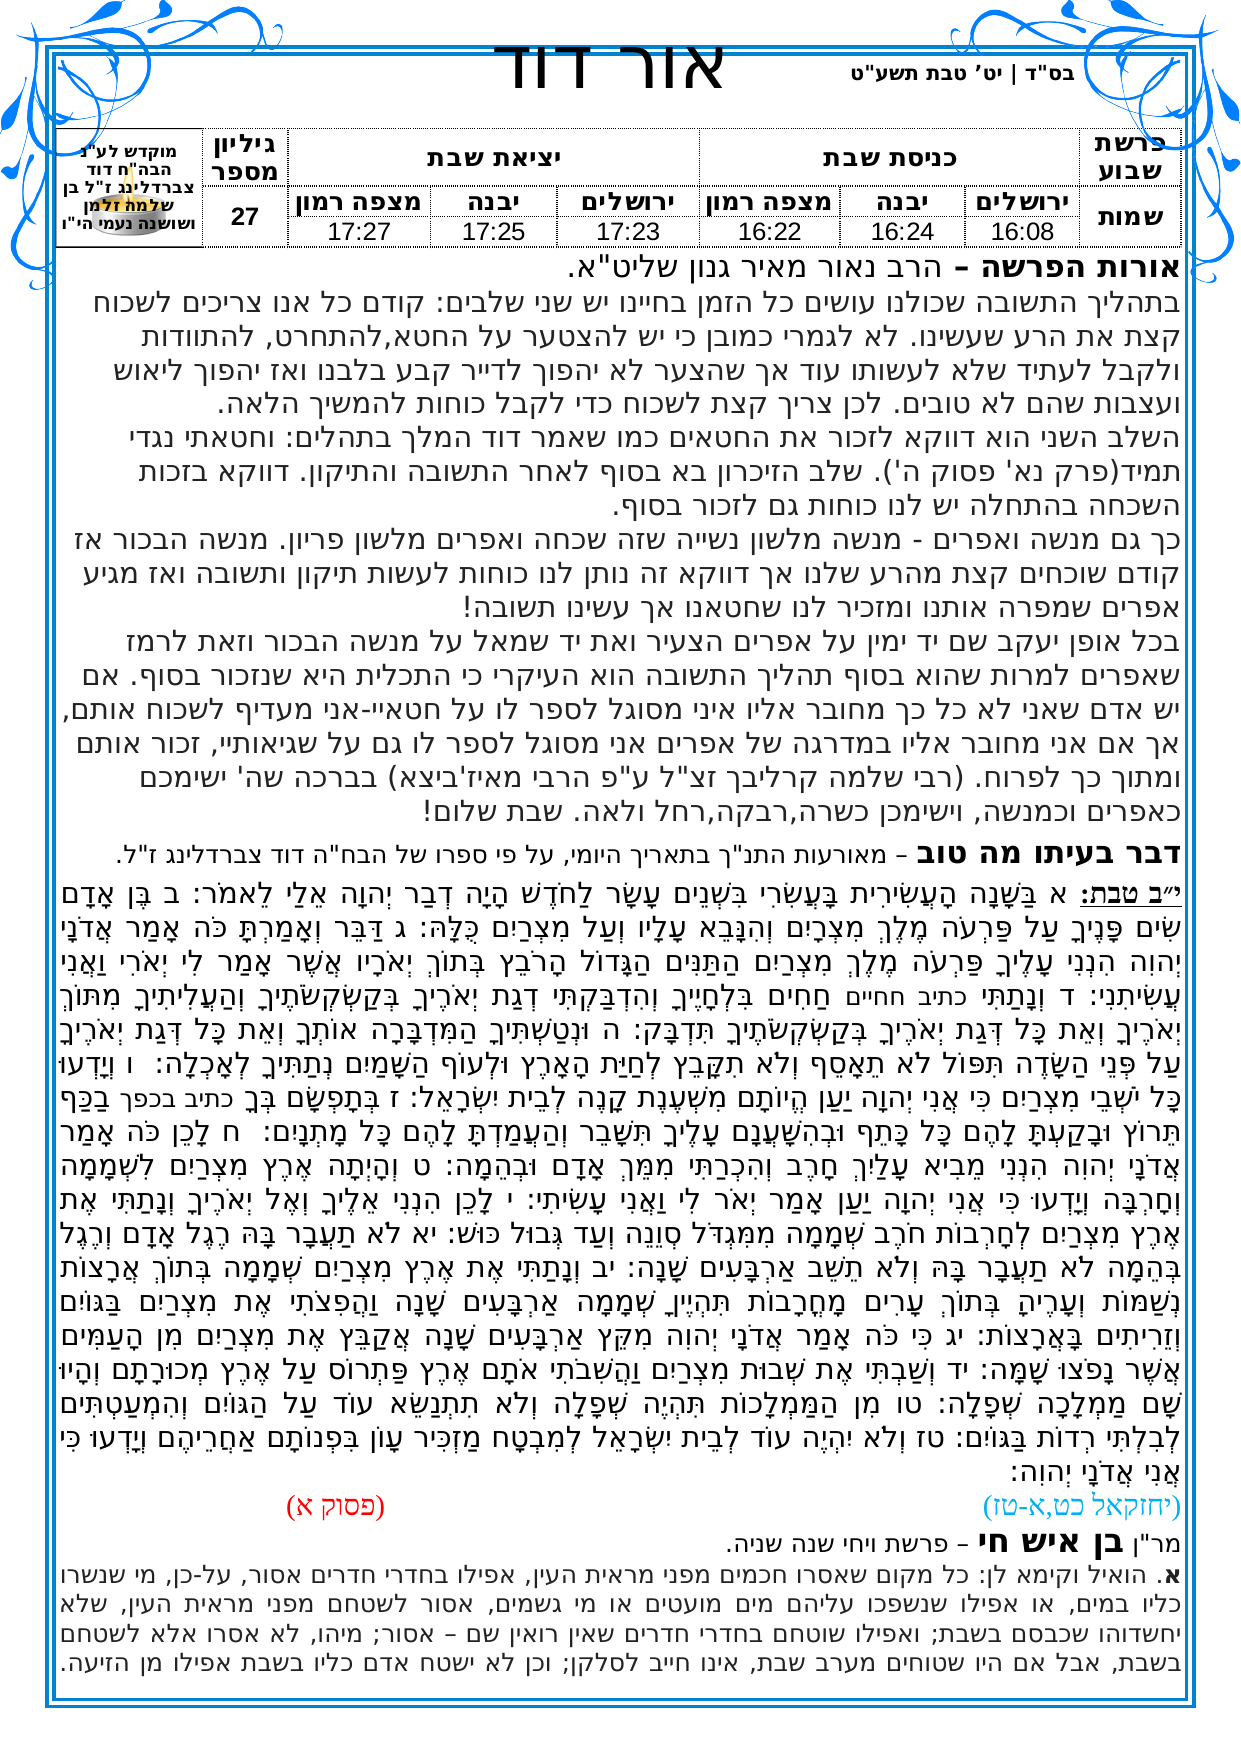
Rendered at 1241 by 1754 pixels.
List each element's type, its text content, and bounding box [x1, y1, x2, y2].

text כך גם מנשה ואפרים - מנשה מלשון נשייה שזה שכחה ואפרים מלשון פריון. מנשה הבכור אז קודם שוכחים קצת מהרע שלנו אך דווקא זה נותן לנו כוחות לעשות תיקון ותשובה ואז מגיע אפרים שמפרה אותנו ומזכיר לנו שחטאנו אך עשינו תשובה! [59, 523, 1182, 624]
picture [950, 0, 1241, 283]
text א. הואיל וקימא לן: כל מקום שאסרו חכמים מפני מראית העין, אפילו בחדרי חדרים אסור, על-כן, מי שנשרו כליו במים, או אפילו שנשפכו עליהם מים מועטים או מי גשמים, אסור לשטחם מפני מראית העין, שלא יחשדוהו שכבסם בשבת; ואפילו שוטחם בחדרי חדרים שאין רואין שם – אסור; מיהו, לא אסרו אלא לשטחם בשבת, אבל אם היו שטוחים מערב שבת, אינו חייב לסלקן; וכן לא ישטח אדם כליו בשבת אפילו מן הזיעה. [59, 1560, 1182, 1677]
text דבר בעיתו מה טוב – מאורעות התנ"ך בתאריך היומי, על פי ספרו של הבח"ה דוד צברדלינג ז"ל. [59, 834, 1182, 871]
picture [56, 56, 283, 290]
picture [0, 0, 283, 290]
text מר"ן בן איש חי – פרשת ויחי שנה שניה. [59, 1522, 1182, 1560]
list י״ב טבת: א בַּשָּׁנָה הָעֲשִׂירִית בָּעֲשִׂרִי בִּשְׁנֵים עָשָׂר לַחֹדֶשׁ הָיָה דְבַר יְהוָה אֵלַי לֵאמֹר: ב בֶּן אָדָם שִׂים פָּנֶיךָ עַל פַּרְעֹה מֶלֶךְ מִצְרָיִם וְהִנָּבֵא עָלָיו וְעַל מִצְרַיִם כֻּלָּהּ: ג דַּבֵּר וְאָמַרְתָּ כֹּה אָמַר אֲדֹנָי יְהוִה הִנְנִי עָלֶיךָ פַּרְעֹה מֶלֶךְ מִצְרַיִם הַתַּנִּים הַגָּדוֹל הָרֹבֵץ בְּתוֹךְ יְאֹרָיו אֲשֶׁר אָמַר לִי יְאֹרִי וַאֲנִי עֲשִׂיתִנִי: ד וְנָתַתִּי כתיב חחיים חַחִים בִּלְחָיֶיךָ וְהִדְבַּקְתִּי דְגַת יְאֹרֶיךָ בְּקַשְׂקְשֹׂתֶיךָ וְהַעֲלִיתִיךָ מִתּוֹךְ יְאֹרֶיךָ וְאֵת כָּל דְּגַת יְאֹרֶיךָ בְּקַשְׂקְשֹׂתֶיךָ תִּדְבָּק: ה וּנְטַשְׁתִּיךָ הַמִּדְבָּרָה אוֹתְךָ וְאֵת כָּל דְּגַת יְאֹרֶיךָ עַל פְּנֵי הַשָּׂדֶה תִּפּוֹל לֹא תֵאָסֵף וְלֹא תִקָּבֵץ לְחַיַּת הָאָרֶץ וּלְעוֹף הַשָּׁמַיִם נְתַתִּיךָ לְאָכְלָה: ו וְיָדְעוּ כָּל יֹשְׁבֵי מִצְרַיִם כִּי אֲנִי יְהוָה יַעַן הֱיוֹתָם מִשְׁעֶנֶת קָנֶה לְבֵית יִשְׂרָאֵל: ז בְּתָפְשָׂם בְּךָ כתיב בכפך בַכַּף תֵּרוֹץ וּבָקַעְתָּ לָהֶם כָּל כָּתֵף וּבְהִשָּׁעֲנָם עָלֶיךָ תִּשָּׁבֵר וְהַעֲמַדְתָּ לָהֶם כָּל מָתְנָיִם: ח לָכֵן כֹּה אָמַר אֲדֹנָי יְהוִה הִנְנִי מֵבִיא עָלַיִךְ חָרֶב וְהִכְרַתִּי מִמֵּךְ אָדָם וּבְהֵמָה: ט וְהָיְתָה אֶרֶץ מִצְרַיִם לִשְׁמָמָה וְחָרְבָּה וְיָדְעוּ כִּי אֲנִי יְהוָה יַעַן אָמַר יְאֹר לִי וַאֲנִי עָשִׂיתִי: י לָכֵן הִנְנִי אֵלֶיךָ וְאֶל יְאֹרֶיךָ וְנָתַתִּי אֶת אֶרֶץ מִצְרַיִם לְחָרְבוֹת חֹרֶב שְׁמָמָה מִמִּגְדֹּל סְוֵנֵה וְעַד גְּבוּל כּוּשׁ: יא לֹא תַעֲבָר בָּהּ רֶגֶל אָדָם וְרֶגֶל בְּהֵמָה לֹא תַעֲבָר בָּהּ וְלֹא תֵשֵׁב אַרְבָּעִים שָׁנָה: יב וְנָתַתִּי אֶת אֶרֶץ מִצְרַיִם שְׁמָמָה בְּתוֹךְ אֲרָצוֹת נְשַׁמּוֹת וְעָרֶיהָ בְּתוֹךְ עָרִים מָחֳרָבוֹת תִּהְיֶיןָ שְׁמָמָה אַרְבָּעִים שָׁנָה וַהֲפִצֹתִי אֶת מִצְרַיִם בַּגּוֹיִם וְזֵרִיתִים בָּאֲרָצוֹת: יג כִּי כֹּה אָמַר אֲדֹנָי יְהוִה מִקֵּץ אַרְבָּעִים שָׁנָה אֲקַבֵּץ אֶת מִצְרַיִם מִן הָעַמִּים אֲשֶׁר נָפֹצוּ שָׁמָּה: יד וְשַׁבְתִּי אֶת שְׁבוּת מִצְרַיִם וַהֲשִׁבֹתִי אֹתָם אֶרֶץ פַּתְרוֹס עַל אֶרֶץ מְכוּרָתָם וְהָיוּ שָׁם מַמְלָכָה שְׁפָלָה: טו מִן הַמַּמְלָכוֹת תִּהְיֶה שְׁפָלָה וְלֹא תִתְנַשֵּׂא עוֹד עַל הַגּוֹיִם וְהִמְעַטְתִּים לְבִלְתִּי רְדוֹת בַּגּוֹיִם: טז וְלֹא יִהְיֶה עוֹד לְבֵית יִשְׂרָאֵל לְמִבְטָח מַזְכִּיר עָו‍ֹן בִּפְנוֹתָם אַחֲרֵיהֶם וְיָדְעוּ כִּי אֲנִי אֲדֹנָי יְהוִה: [59, 877, 1182, 1488]
text בכל אופן יעקב שם יד ימין על אפרים הצעיר ואת יד שמאל על מנשה הבכור וזאת לרמז שאפרים למרות שהוא בסוף תהליך התשובה הוא העיקרי כי התכלית היא שנזכור בסוף. אם יש אדם שאני לא כל כך מחובר אליו איני מסוגל לספר לו על חטאיי-אני מעדיף לשכוח אותם, אך אם אני מחובר אליו במדרגה של אפרים אני מסוגל לספר לו גם על שגיאותיי, זכור אותם ומתוך כך לפרוח. (רבי שלמה קרליבך זצ"ל ע"פ הרבי מאיז'ביצא) בברכה שה' ישימכם כאפרים וכמנשה, וישימכן כשרה,רבקה,רחל ולאה. שבת שלום! [59, 624, 1182, 828]
text השלב השני הוא דווקא לזכור את החטאים כמו שאמר דוד המלך בתהלים: וחטאתי נגדי תמיד(פרק נא' פסוק ה'). שלב הזיכרון בא בסוף לאחר התשובה והתיקון. דווקא בזכות השכחה בהתחלה יש לנו כוחות גם לזכור בסוף. [59, 421, 1182, 523]
text אורות הפרשה – הרב נאור מאיר גנון שליט"א. [283, 119, 1182, 285]
list (יחזקאל כט,א-טז) (פסוק א) [59, 1488, 1182, 1522]
text בתהליך התשובה שכולנו עושים כל הזמן בחיינו יש שני שלבים: קודם כל אנו צריכים לשכוח קצת את הרע שעשינו. לא לגמרי כמובן כי יש להצטער על החטא,להתחרט, להתוודות ולקבל לעתיד שלא לעשותו עוד אך שהצער לא יהפוך לדייר קבע בלבנו ואז יהפוך ליאוש ועצבות שהם לא טובים. לכן צריך קצת לשכוח כדי לקבל כוחות להמשיך הלאה. [59, 285, 1182, 421]
picture [49, 49, 283, 290]
